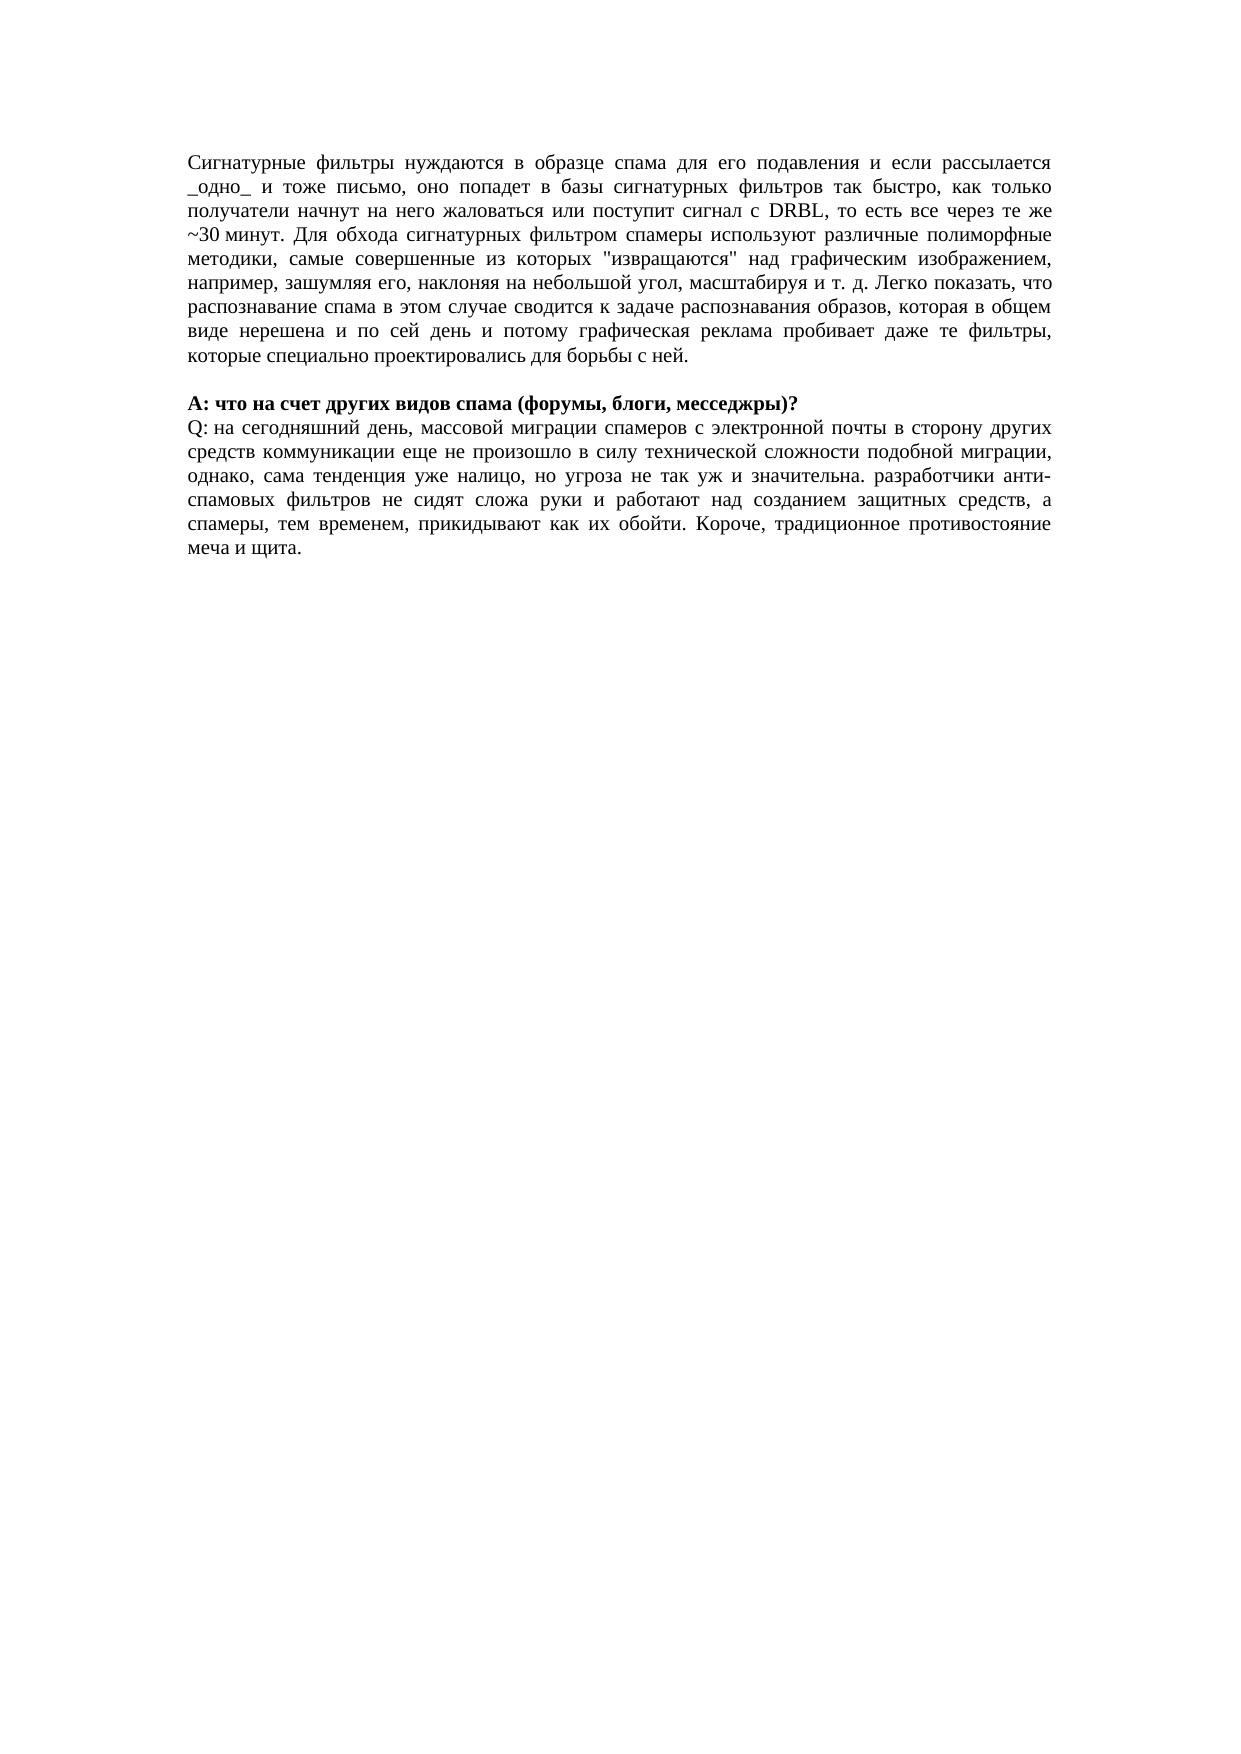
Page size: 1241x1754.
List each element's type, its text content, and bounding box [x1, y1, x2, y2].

text Сигнатурные фильтры нуждаются в образце спама для его подавления и если рассылается _одно_ и тоже письмо, оно попадет в базы сигнатурных фильтров так быстро, как только получатели начнут на него жаловаться или поступит сигнал с DRBL, то есть все через те же ~30 минут. Для обхода сигнатурных фильтром спамеры используют различные полиморфные методики, самые совершенные из которых "извращаются" над графическим изображением, например, зашумляя его, наклоняя на небольшой угол, масштабируя и т. д. Легко показать, что распознавание спама в этом случае сводится к задаче распознавания образов, которая в общем виде нерешена и по сей день и потому графическая реклама пробивает даже те фильтры, которые специально проектировались для борьбы с ней. [187, 150, 1053, 367]
text A: что на счет других видов спама (форумы, блоги, месседжры)? [187, 391, 1053, 415]
text Q: на сегодняшний день, массовой миграции спамеров с электронной почты в сторону других средств коммуникации еще не произошло в силу технической сложности подобной миграции, однако, сама тенденция уже налицо, но угроза не так уж и значительна. разработчики анти-спамовых фильтров не сидят сложа руки и работают над созданием защитных средств, а спамеры, тем временем, прикидывают как их обойти. Короче, традиционное противостояние меча и щита. [187, 415, 1053, 559]
